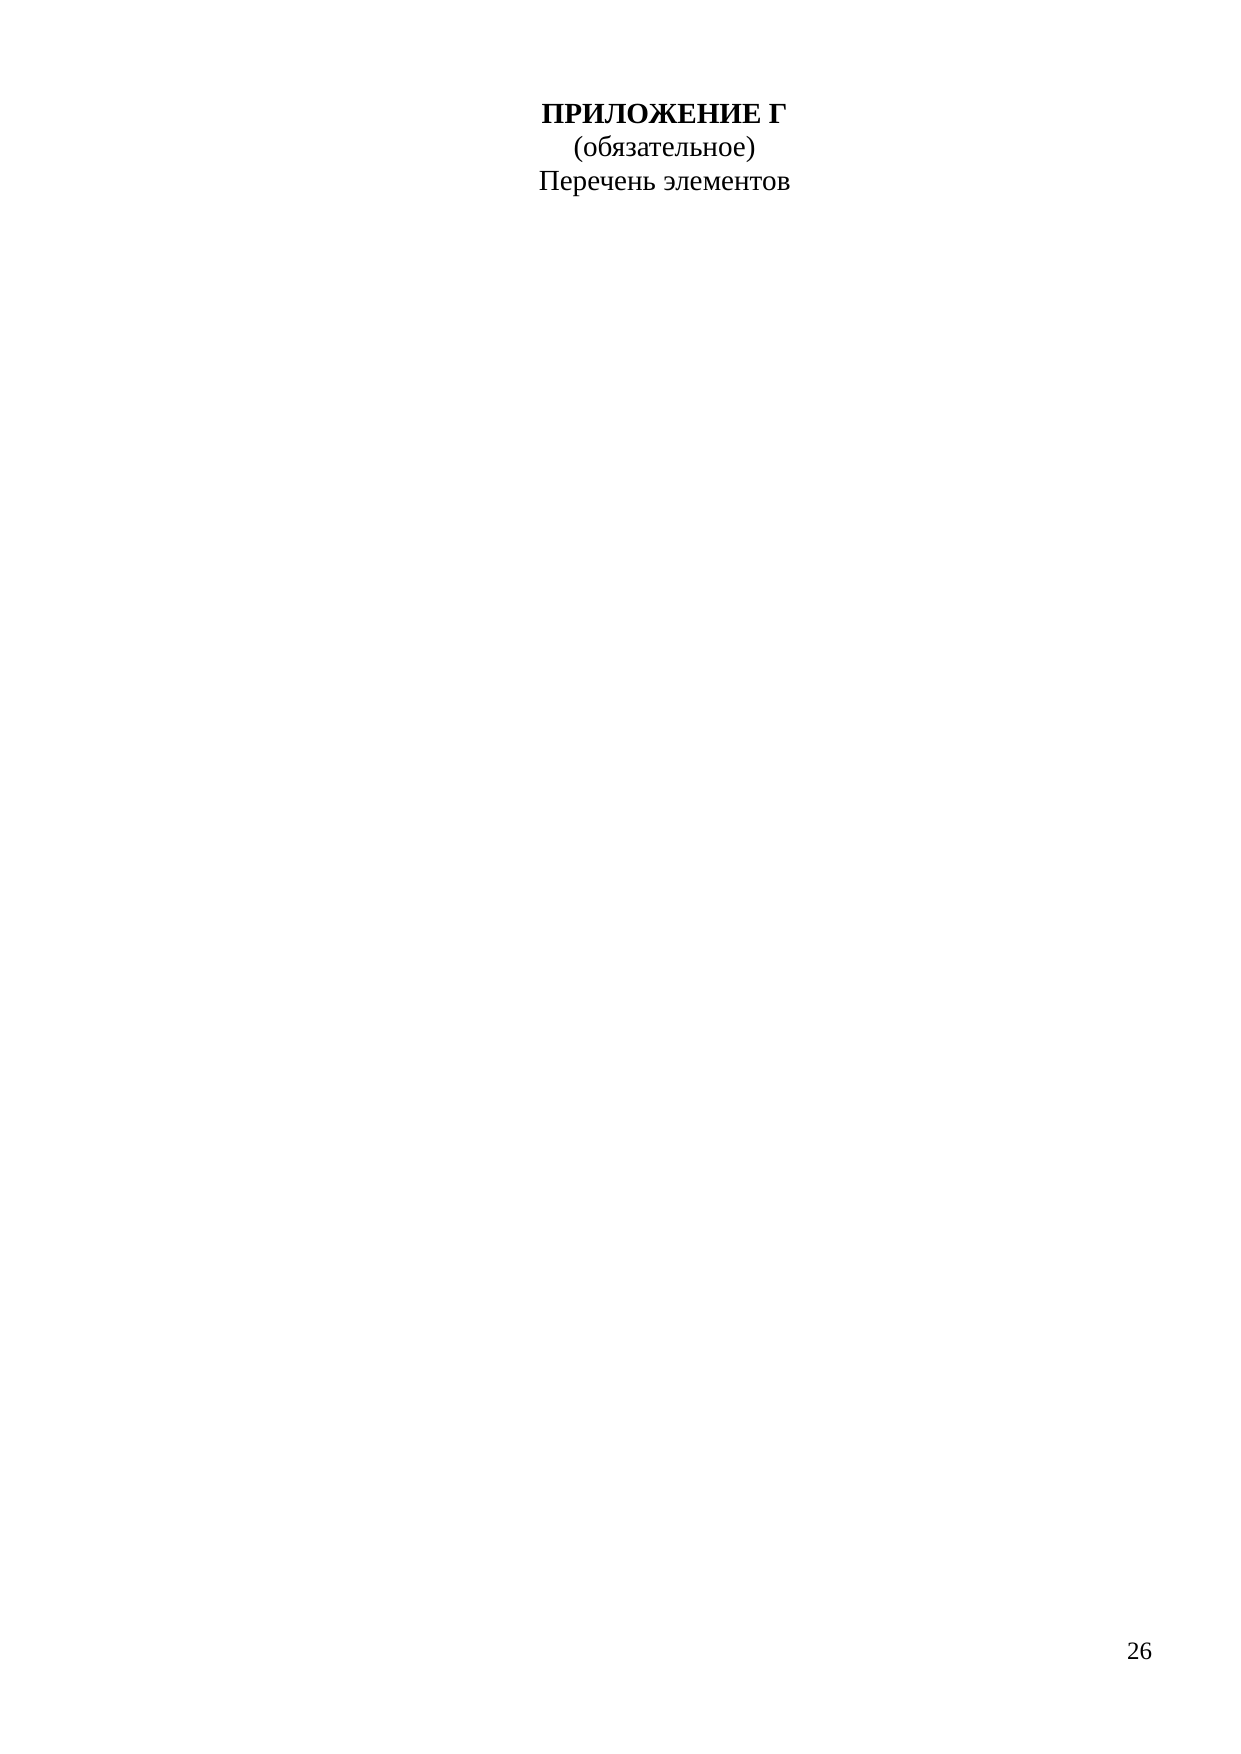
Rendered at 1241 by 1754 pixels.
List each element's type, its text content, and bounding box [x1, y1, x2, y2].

text Перечень элементов [177, 163, 1152, 196]
subtitle ПРИЛОЖЕНИЕ Г [177, 96, 1152, 129]
text (обязательное) [177, 129, 1152, 163]
